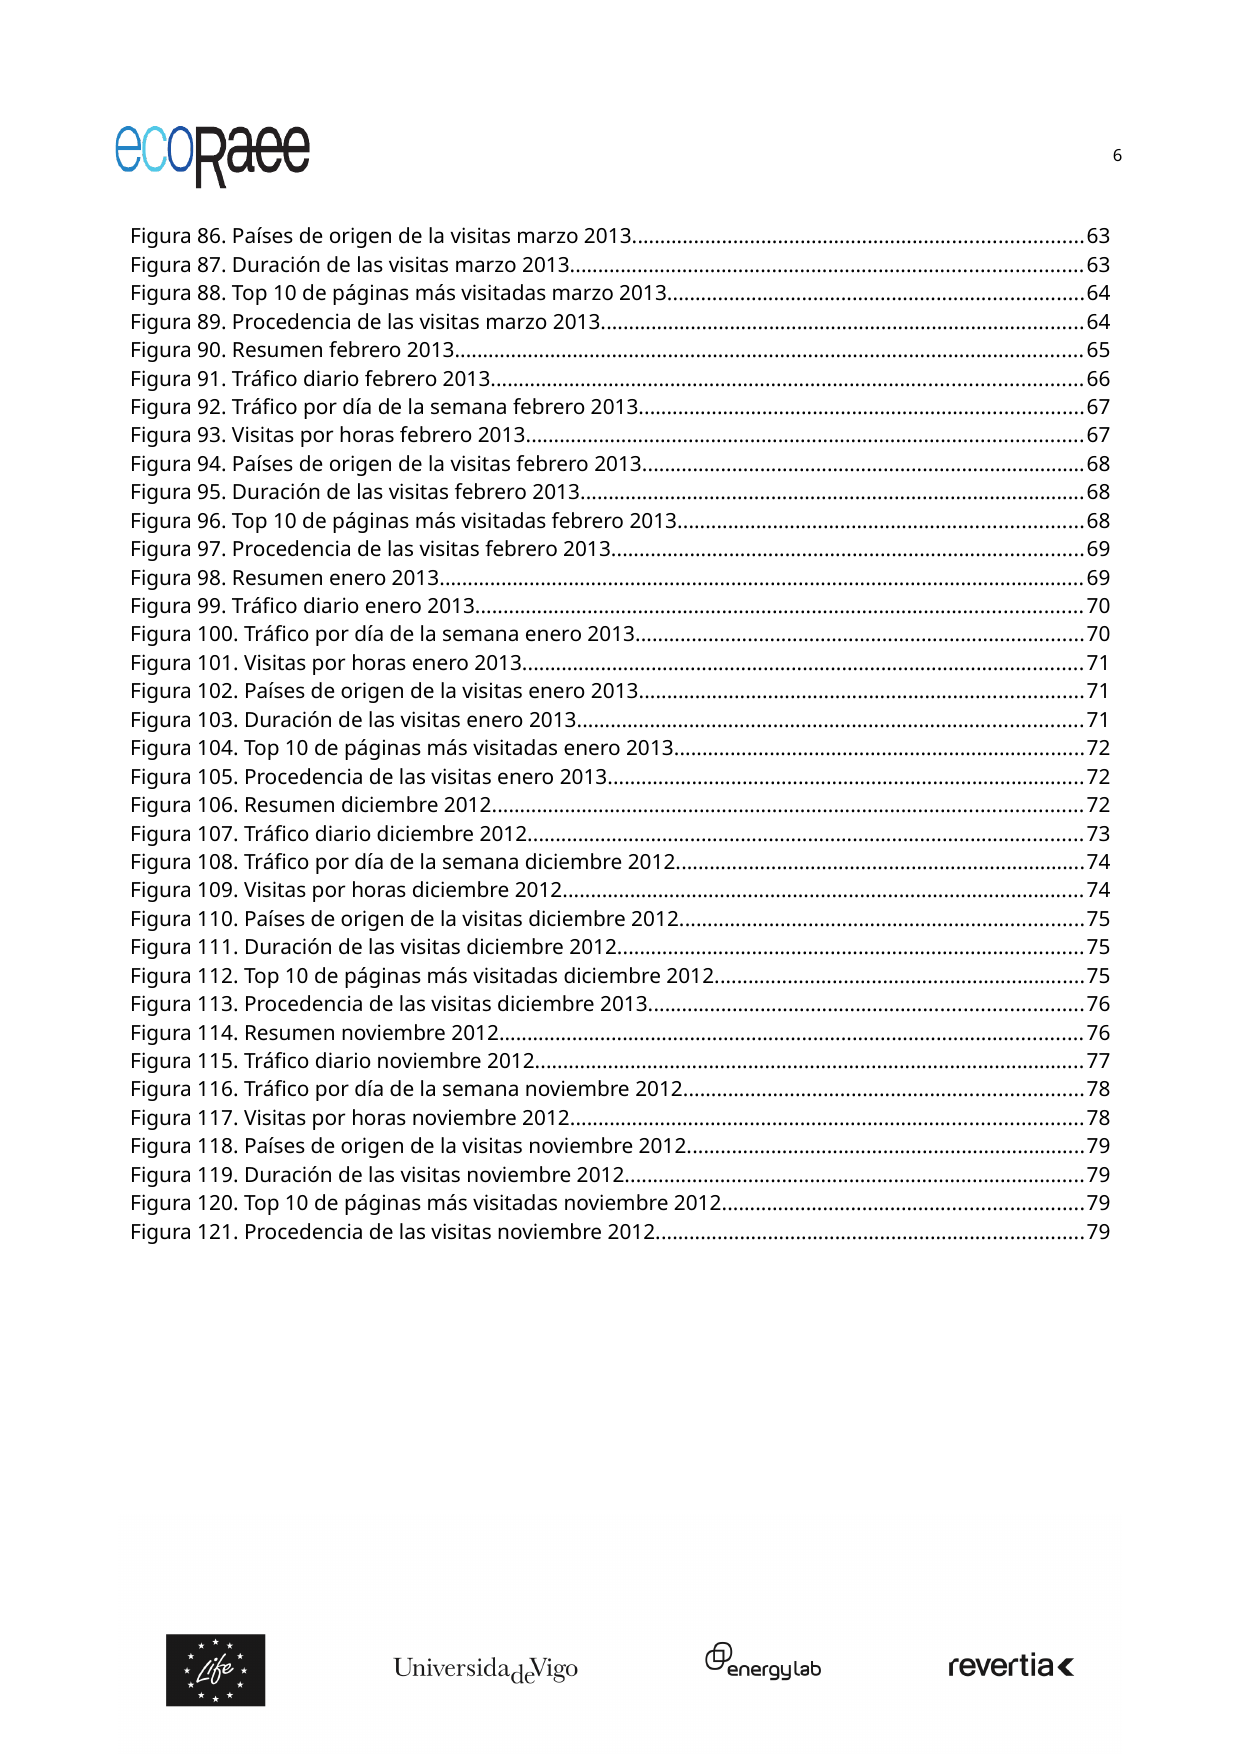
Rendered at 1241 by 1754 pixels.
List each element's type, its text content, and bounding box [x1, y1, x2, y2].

text Figura 120. Top 10 de páginas más visitadas noviembre 2012. 79 [118, 1188, 1122, 1217]
text Figura 103. Duración de las visitas enero 2013. 71 [118, 705, 1122, 733]
text Figura 90. Resumen febrero 2013. 65 [118, 335, 1122, 364]
text Figura 108. Tráfico por día de la semana diciembre 2012. 74 [118, 847, 1122, 876]
text Figura 110. Países de origen de la visitas diciembre 2012. 75 [118, 904, 1122, 932]
text Figura 121. Procedencia de las visitas noviembre 2012. 79 [118, 1217, 1122, 1245]
text Figura 116. Tráfico por día de la semana noviembre 2012. 78 [118, 1074, 1122, 1103]
text Figura 106. Resumen diciembre 2012. 72 [118, 790, 1122, 819]
text Figura 102. Países de origen de la visitas enero 2013. 71 [118, 676, 1122, 705]
text Figura 96. Top 10 de páginas más visitadas febrero 2013. 68 [118, 506, 1122, 534]
text Figura 95. Duración de las visitas febrero 2013. 68 [118, 477, 1122, 506]
text Figura 109. Visitas por horas diciembre 2012. 74 [118, 876, 1122, 904]
text Figura 107. Tráfico diario diciembre 2012. 73 [118, 819, 1122, 847]
picture [118, 1514, 1123, 1754]
text Figura 114. Resumen noviembre 2012. 76 [118, 1018, 1122, 1046]
text Figura 99. Tráfico diario enero 2013. 70 [118, 591, 1122, 619]
text Figura 113. Procedencia de las visitas diciembre 2013. 76 [118, 989, 1122, 1018]
text Figura 94. Países de origen de la visitas febrero 2013. 68 [118, 449, 1122, 477]
text Figura 86. Países de origen de la visitas marzo 2013. 63 [118, 221, 1122, 250]
text Figura 104. Top 10 de páginas más visitadas enero 2013. 72 [118, 733, 1122, 762]
text Figura 117. Visitas por horas noviembre 2012. 78 [118, 1103, 1122, 1131]
text Figura 91. Tráfico diario febrero 2013. 66 [118, 364, 1122, 392]
text Figura 115. Tráfico diario noviembre 2012. 77 [118, 1046, 1122, 1074]
text Figura 112. Top 10 de páginas más visitadas diciembre 2012. 75 [118, 961, 1122, 989]
text Figura 118. Países de origen de la visitas noviembre 2012. 79 [118, 1131, 1122, 1160]
text Figura 97. Procedencia de las visitas febrero 2013. 69 [118, 534, 1122, 563]
text Figura 100. Tráfico por día de la semana enero 2013. 70 [118, 619, 1122, 648]
text Figura 101. Visitas por horas enero 2013. 71 [118, 648, 1122, 676]
picture [114, 124, 311, 190]
text Figura 93. Visitas por horas febrero 2013. 67 [118, 421, 1122, 449]
text Figura 92. Tráfico por día de la semana febrero 2013. 67 [118, 392, 1122, 421]
text Figura 89. Procedencia de las visitas marzo 2013. 64 [118, 307, 1122, 335]
text Figura 119. Duración de las visitas noviembre 2012. 79 [118, 1160, 1122, 1188]
text Figura 105. Procedencia de las visitas enero 2013. 72 [118, 762, 1122, 790]
text Figura 98. Resumen enero 2013. 69 [118, 563, 1122, 591]
text Figura 88. Top 10 de páginas más visitadas marzo 2013. 64 [118, 278, 1122, 307]
text Figura 87. Duración de las visitas marzo 2013. 63 [118, 250, 1122, 278]
text Figura 111. Duración de las visitas diciembre 2012. 75 [118, 932, 1122, 961]
